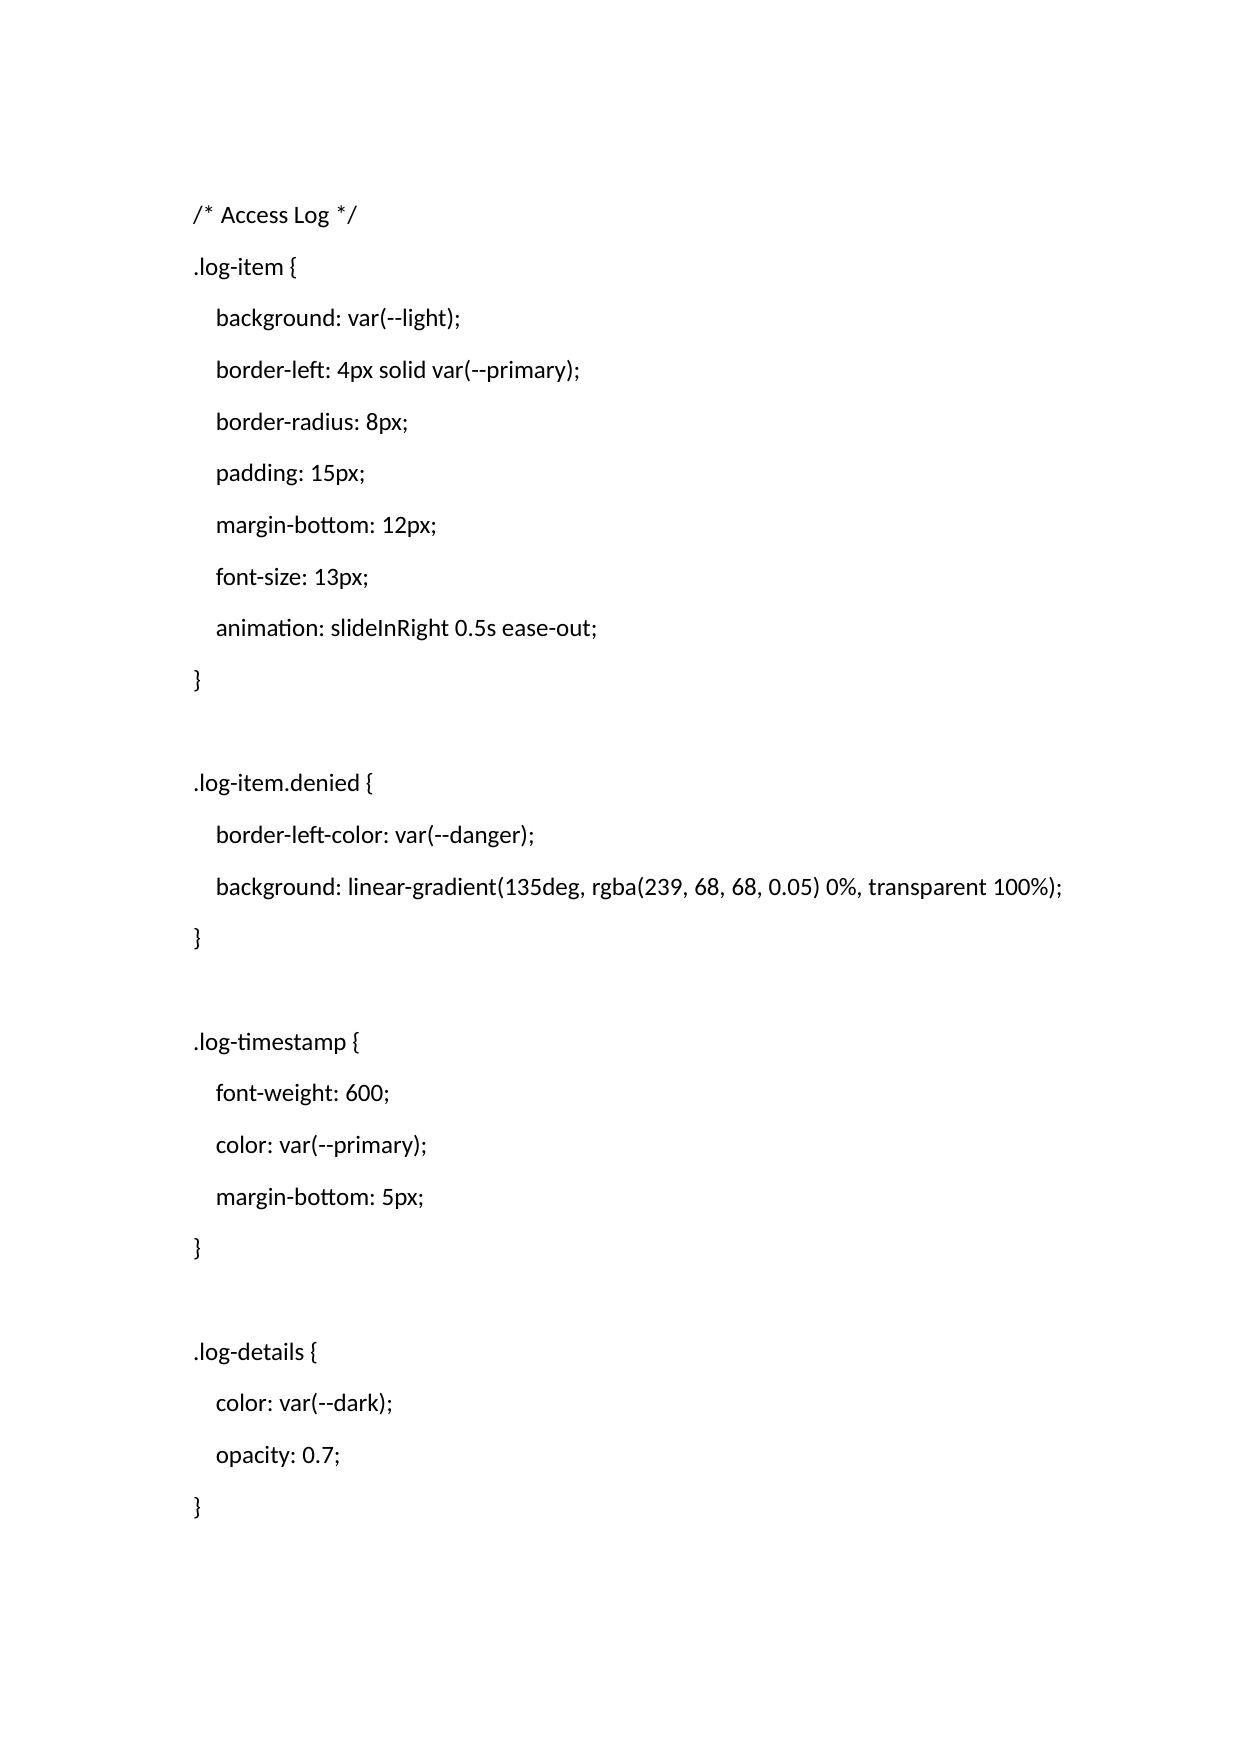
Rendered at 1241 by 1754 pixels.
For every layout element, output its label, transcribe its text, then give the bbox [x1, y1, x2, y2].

text } [148, 1491, 1093, 1521]
text animation: slideInRight 0.5s ease-out; [148, 613, 1093, 643]
text border-left-color: var(--danger); [148, 819, 1093, 850]
text background: var(--light); [148, 303, 1093, 333]
text .log-item { [148, 251, 1093, 281]
text .log-item.denied { [148, 768, 1093, 798]
text margin-bottom: 5px; [148, 1181, 1093, 1211]
text } [148, 664, 1093, 695]
text /* Access Log */ [148, 199, 1093, 230]
text color: var(--dark); [148, 1388, 1093, 1418]
text border-left: 4px solid var(--primary); [148, 354, 1093, 385]
text font-weight: 600; [148, 1078, 1093, 1108]
text padding: 15px; [148, 458, 1093, 488]
text .log-details { [148, 1336, 1093, 1366]
text font-size: 13px; [148, 561, 1093, 591]
text color: var(--primary); [148, 1129, 1093, 1160]
text .log-timestamp { [148, 1026, 1093, 1056]
text } [148, 1233, 1093, 1263]
text } [148, 923, 1093, 953]
text margin-bottom: 12px; [148, 509, 1093, 540]
text opacity: 0.7; [148, 1439, 1093, 1470]
text border-radius: 8px; [148, 406, 1093, 436]
text background: linear-gradient(135deg, rgba(239, 68, 68, 0.05) 0%, transparent 100%); [148, 871, 1093, 901]
